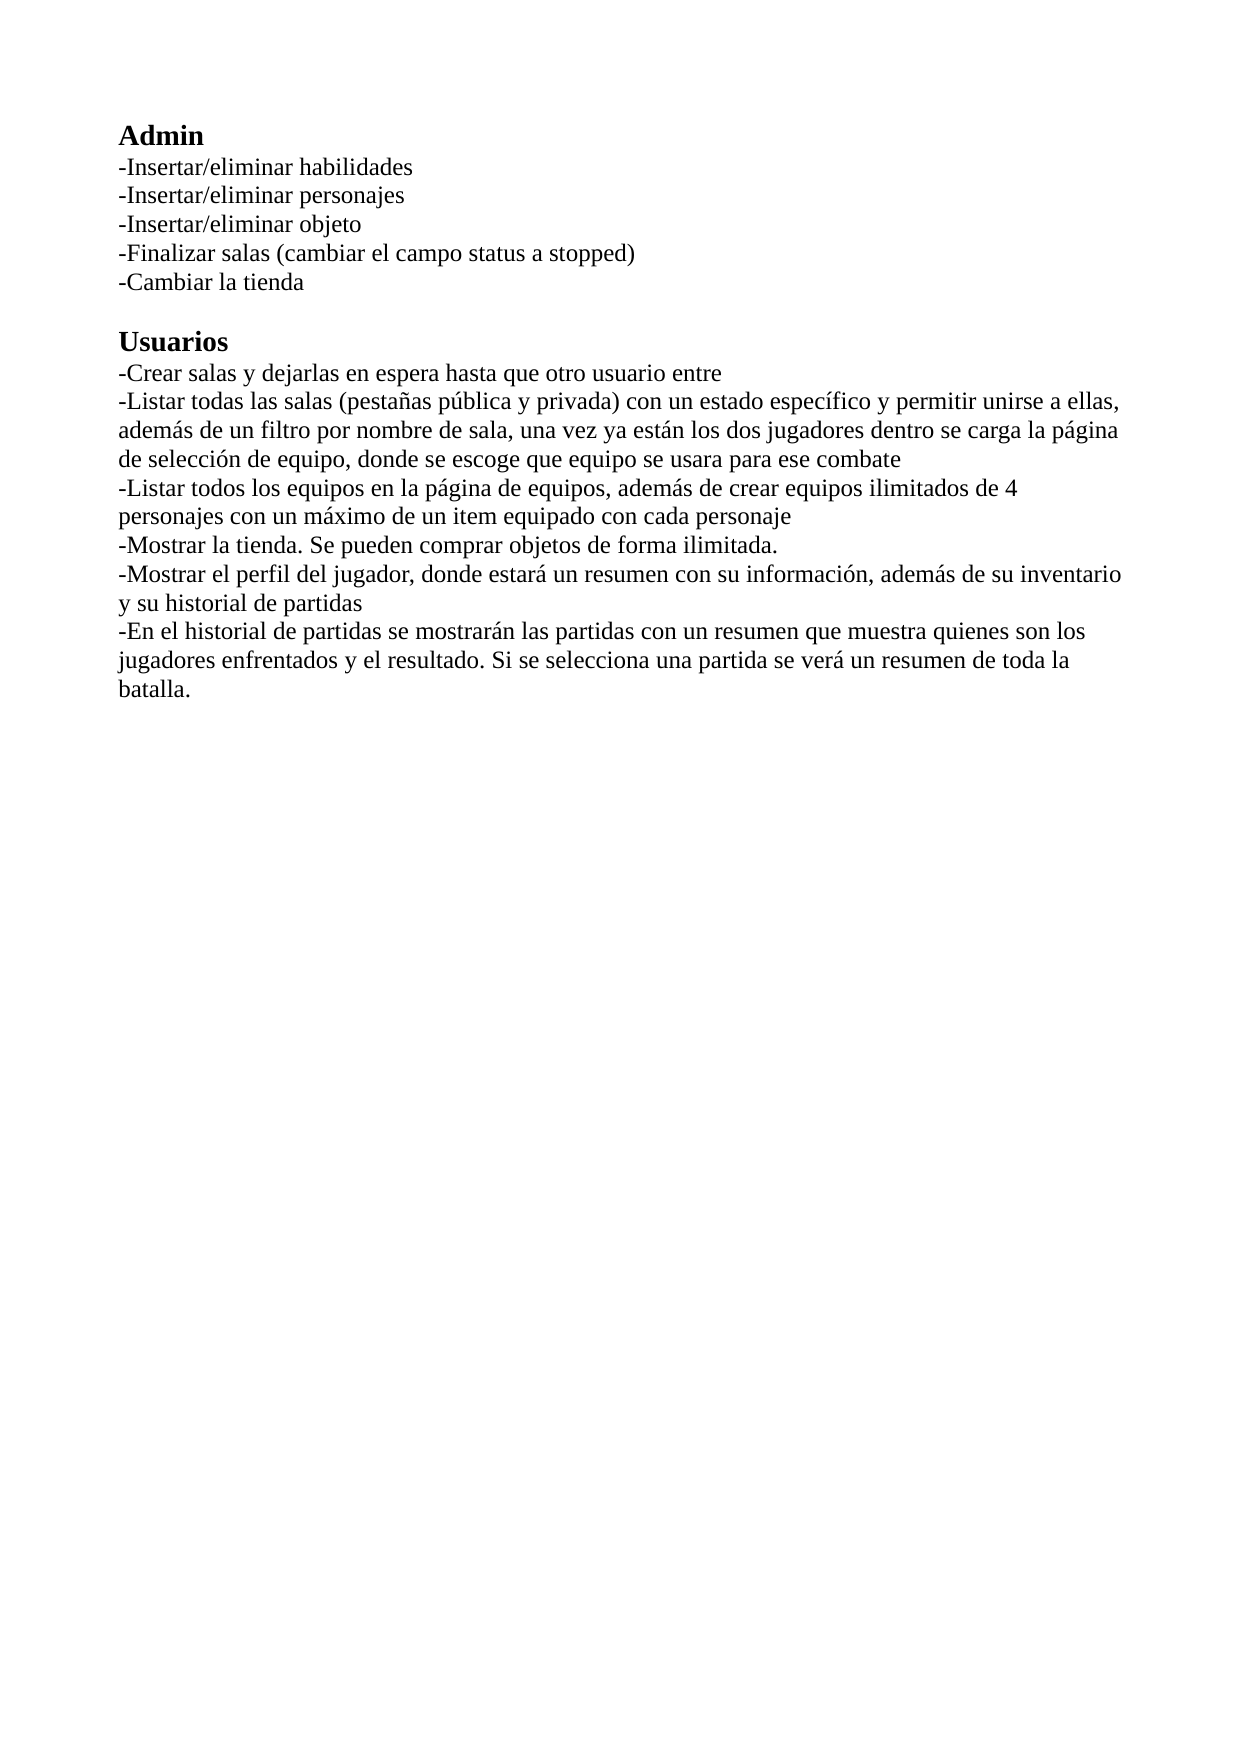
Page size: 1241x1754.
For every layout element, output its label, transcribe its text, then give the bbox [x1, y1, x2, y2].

text -Cambiar la tienda [118, 267, 1122, 295]
text -Listar todos los equipos en la página de equipos, además de crear equipos ilimitados de 4 personajes con un máximo de un item equipado con cada personaje [118, 473, 1122, 530]
text -Insertar/eliminar habilidades [118, 152, 1122, 180]
text -Crear salas y dejarlas en espera hasta que otro usuario entre [118, 358, 1122, 386]
text Admin [118, 118, 1122, 152]
text -En el historial de partidas se mostrarán las partidas con un resumen que muestra quienes son los jugadores enfrentados y el resultado. Si se selecciona una partida se verá un resumen de toda la batalla. [118, 616, 1122, 703]
text -Mostrar la tienda. Se pueden comprar objetos de forma ilimitada. [118, 530, 1122, 559]
text -Insertar/eliminar personajes [118, 180, 1122, 209]
text -Mostrar el perfil del jugador, donde estará un resumen con su información, además de su inventario y su historial de partidas [118, 559, 1122, 616]
text -Listar todas las salas (pestañas pública y privada) con un estado específico y permitir unirse a ellas, además de un filtro por nombre de sala, una vez ya están los dos jugadores dentro se carga la página de selección de equipo, donde se escoge que equipo se usara para ese combate [118, 386, 1122, 473]
text -Insertar/eliminar objeto [118, 209, 1122, 238]
text -Finalizar salas (cambiar el campo status a stopped) [118, 238, 1122, 267]
text Usuarios [118, 324, 1122, 358]
